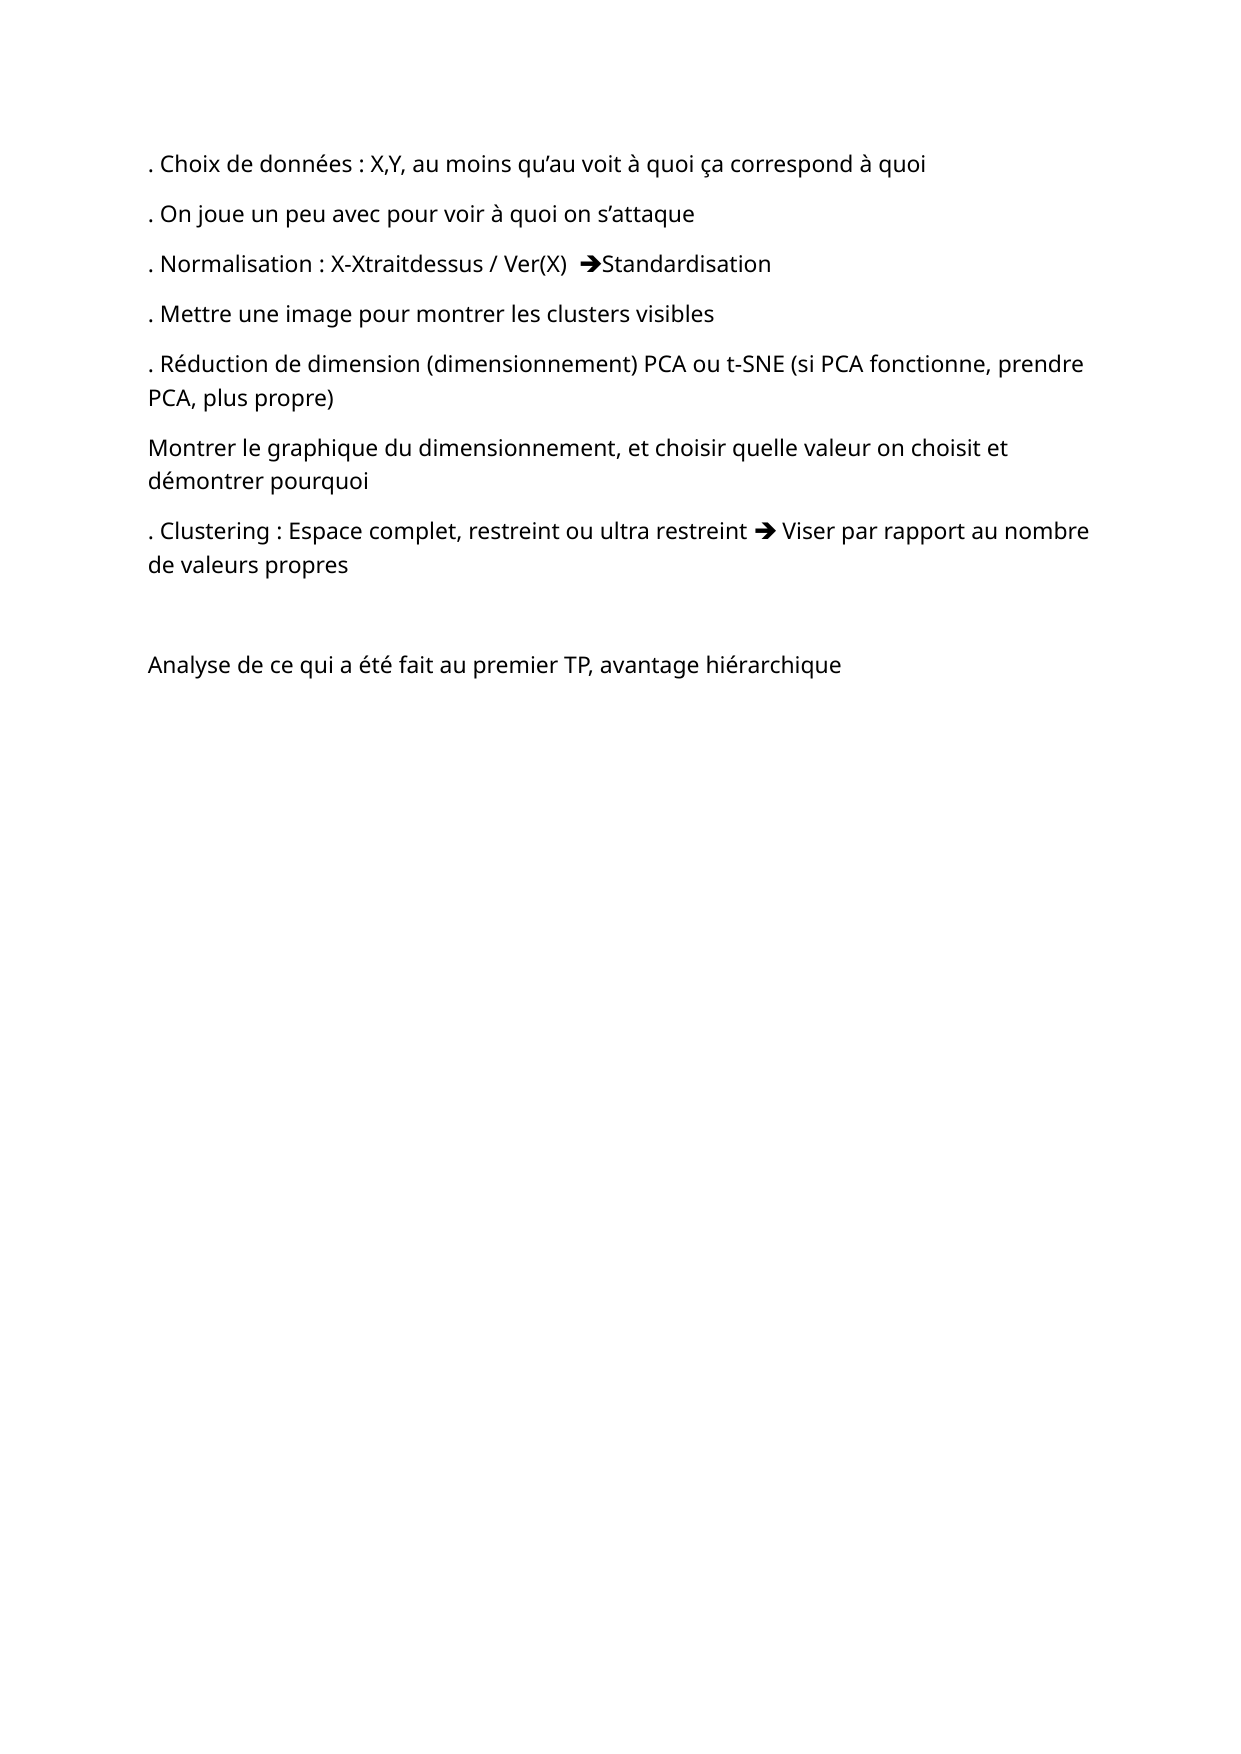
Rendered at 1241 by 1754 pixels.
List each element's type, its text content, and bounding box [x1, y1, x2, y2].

text Montrer le graphique du dimensionnement, et choisir quelle valeur on choisit et démontrer pourquoi [148, 432, 1093, 496]
text . Réduction de dimension (dimensionnement) PCA ou t-SNE (si PCA fonctionne, prendre PCA, plus propre) [148, 348, 1093, 413]
text . Choix de données : X,Y, au moins qu’au voit à quoi ça correspond à quoi [148, 148, 1093, 179]
text . Mettre une image pour montrer les clusters visibles [148, 298, 1093, 329]
text . On joue un peu avec pour voir à quoi on s’attaque [148, 198, 1093, 229]
text Analyse de ce qui a été fait au premier TP, avantage hiérarchique [148, 649, 1093, 680]
text . Clustering : Espace complet, restreint ou ultra restreint  Viser par rapport au nombre de valeurs propres [148, 515, 1093, 580]
text . Normalisation : X-Xtraitdessus / Ver(X) Standardisation [148, 248, 1093, 279]
